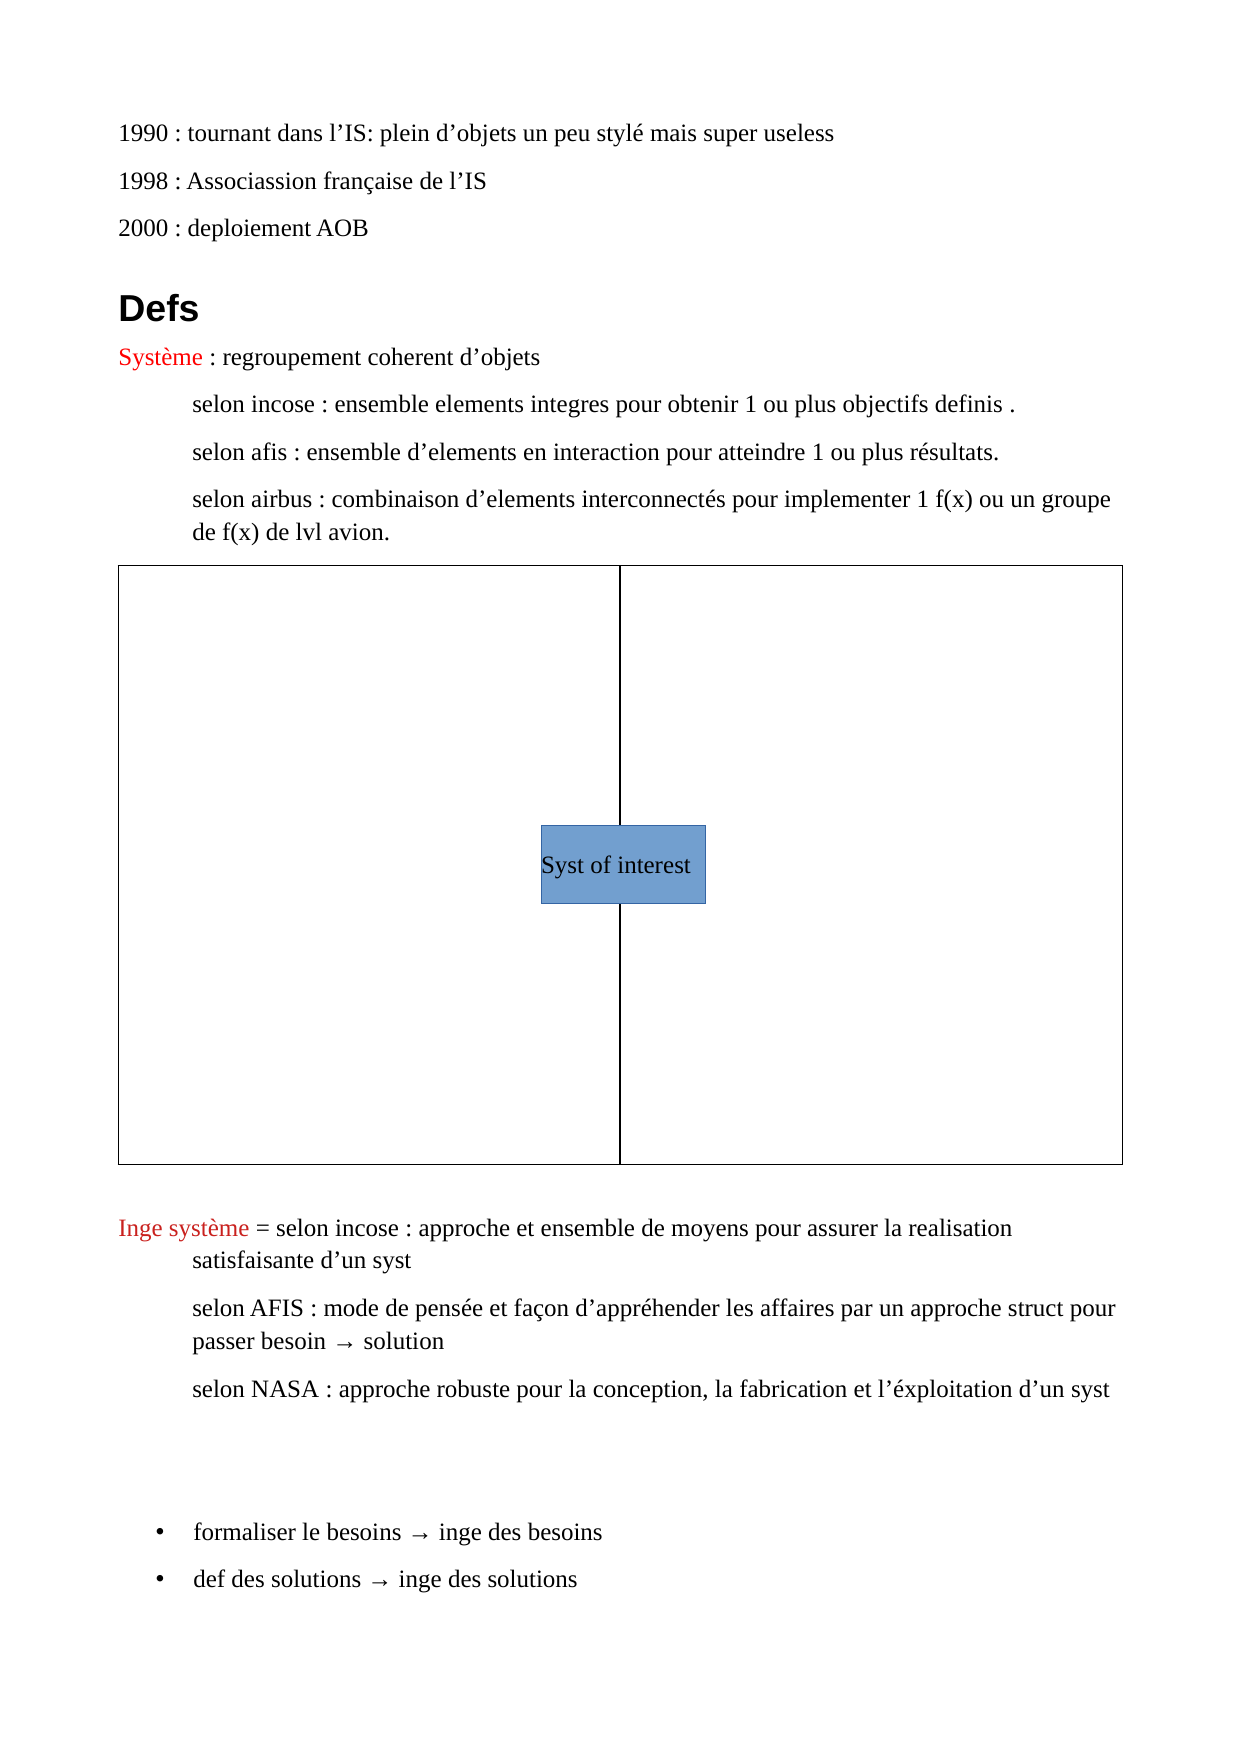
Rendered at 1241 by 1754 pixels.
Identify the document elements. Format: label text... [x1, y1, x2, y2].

text 1990 : tournant dans l’IS: plein d’objets un peu stylé mais super useless [118, 118, 1122, 147]
text 1998 : Associassion française de l’IS [118, 166, 1122, 194]
subtitle Defs [118, 286, 1122, 329]
table_cell [621, 606, 1122, 1164]
table_header [119, 566, 619, 606]
text selon airbus : combinaison d’elements interconnectés pour implementer 1 f(x) ou un groupe de f(x) de lvl avion. [118, 484, 1122, 546]
text selon incose : ensemble elements integres pour obtenir 1 ou plus objectifs definis . [118, 389, 1122, 418]
table_cell [119, 606, 619, 1164]
text 2000 : deploiement AOB [118, 213, 1122, 242]
table_header [621, 566, 1122, 606]
text Inge système = selon incose : approche et ensemble de moyens pour assurer la realisation satisfaisante d’un syst [118, 1213, 1122, 1274]
text selon AFIS : mode de pensée et façon d’appréhender les affaires par un approche struct pour passer besoin → solution [118, 1293, 1122, 1355]
text selon afis : ensemble d’elements en interaction pour atteindre 1 ou plus résultats. [118, 437, 1122, 466]
text selon NASA : approche robuste pour la conception, la fabrication et l’éxploitation d’un syst [118, 1374, 1122, 1403]
list def des solutions → inge des solutions [156, 1564, 1122, 1593]
list formaliser le besoins → inge des besoins [156, 1517, 1122, 1545]
text Système : regroupement coherent d’objets [118, 342, 1122, 370]
